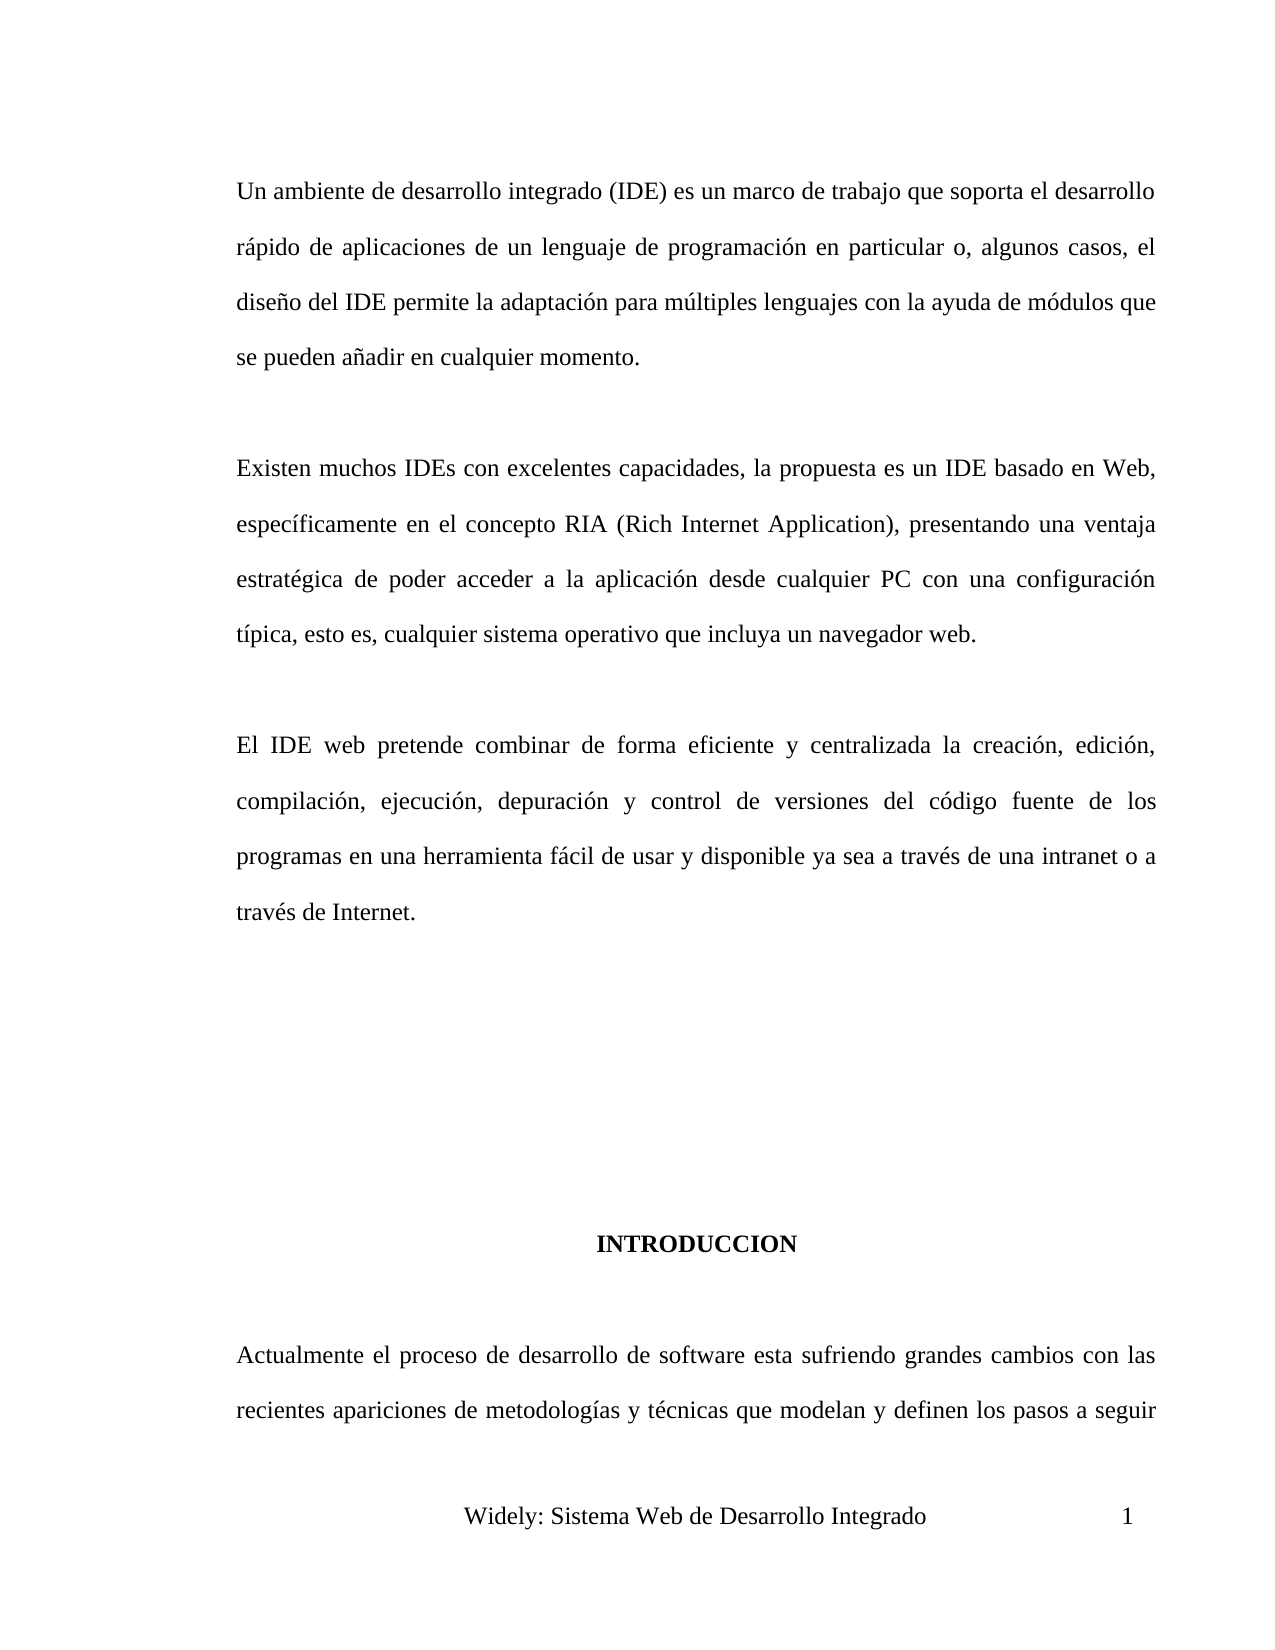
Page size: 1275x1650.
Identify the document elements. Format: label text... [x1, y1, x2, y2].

text Actualmente el proceso de desarrollo de software esta sufriendo grandes cambios con las recientes apariciones de metodologías y técnicas que modelan y definen los pasos a seguir [236, 1341, 1157, 1424]
text Existen muchos IDEs con excelentes capacidades, la propuesta es un IDE basado en Web, específicamente en el concepto RIA (Rich Internet Application), presentando una ventaja estratégica de poder acceder a la aplicación desde cualquier PC con una configuración típica, esto es, cualquier sistema operativo que incluya un navegador web. [236, 454, 1157, 648]
text Un ambiente de desarrollo integrado (IDE) es un marco de trabajo que soporta el desarrollo rápido de aplicaciones de un lenguaje de programación en particular o, algunos casos, el diseño del IDE permite la adaptación para múltiples lenguajes con la ayuda de módulos que se pueden añadir en cualquier momento. [236, 177, 1157, 371]
subtitle INTRODUCCION [236, 1230, 1157, 1258]
text El IDE web pretende combinar de forma eficiente y centralizada la creación, edición, compilación, ejecución, depuración y control de versiones del código fuente de los programas en una herramienta fácil de usar y disponible ya sea a través de una intranet o a través de Internet. [236, 731, 1157, 925]
